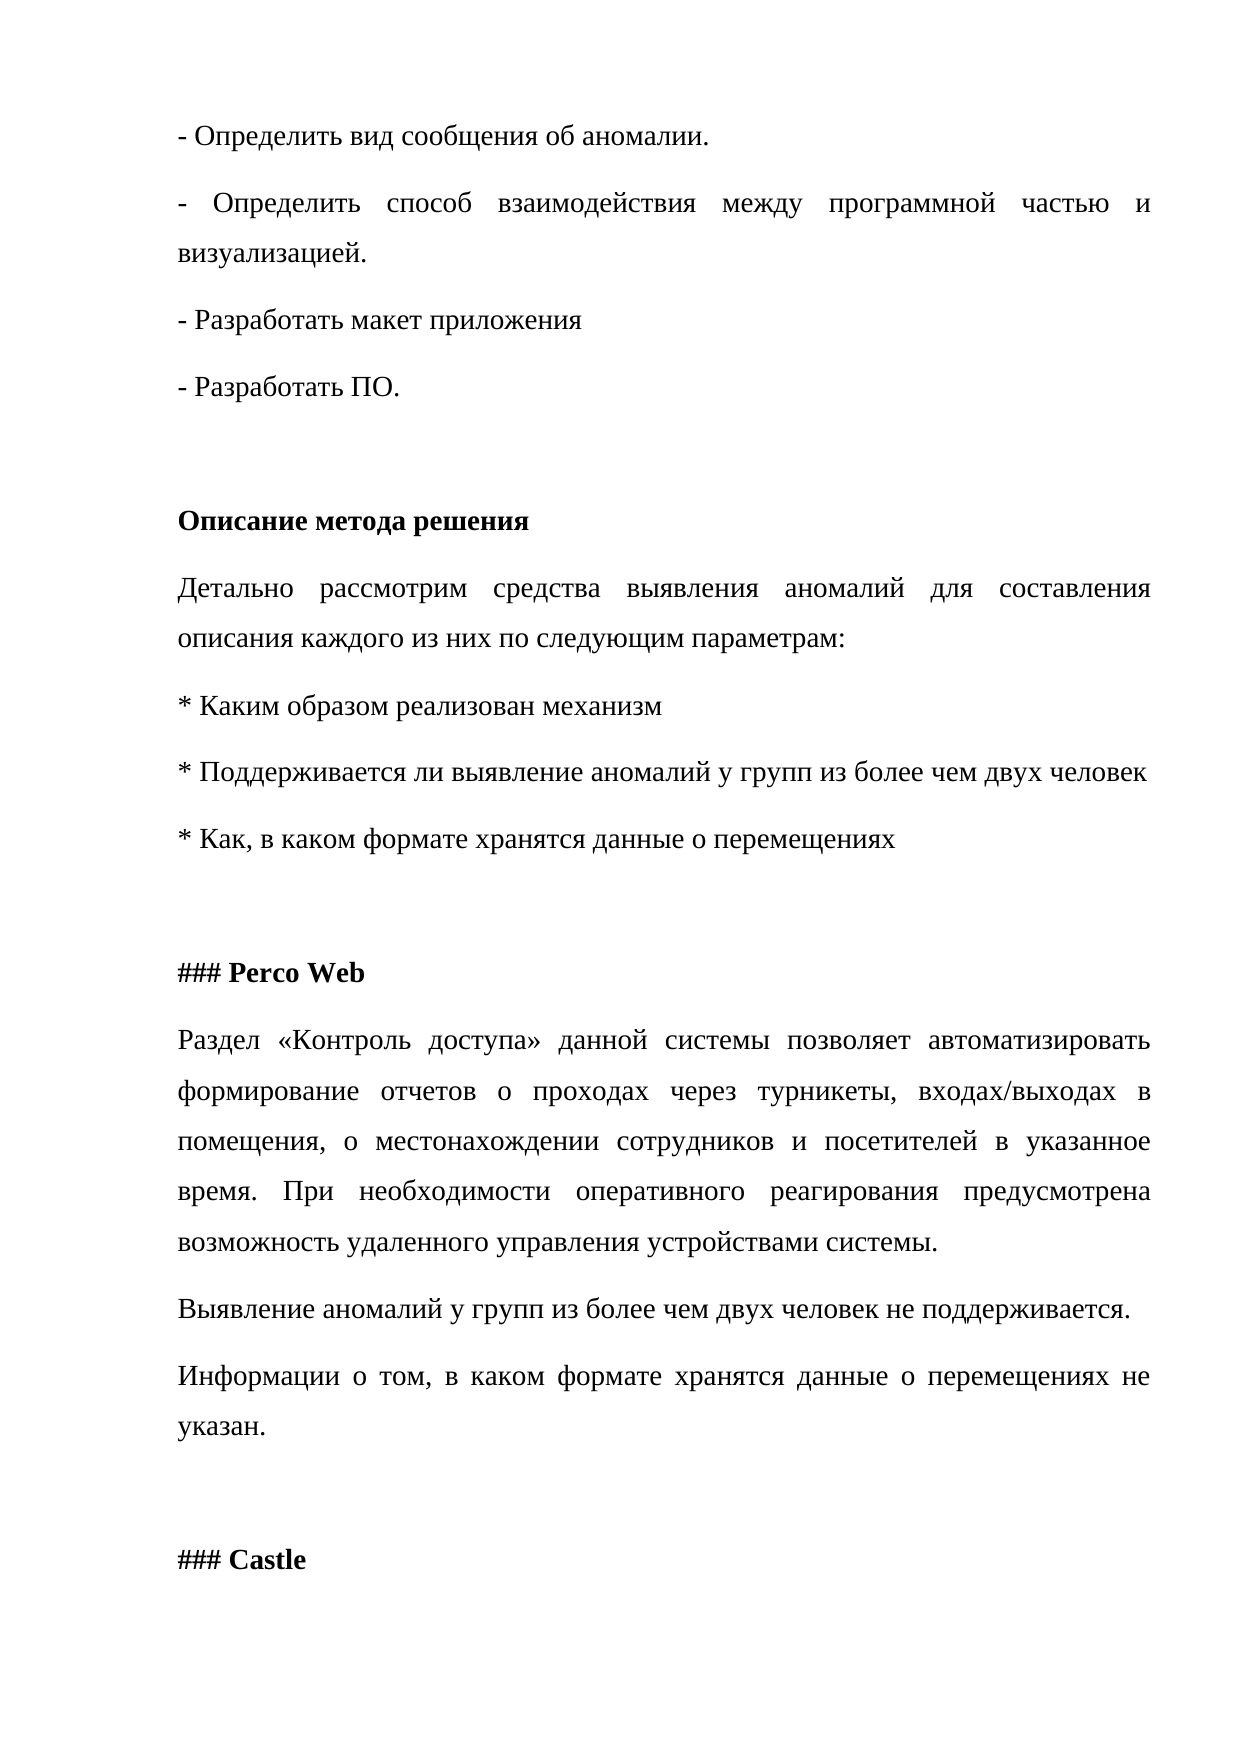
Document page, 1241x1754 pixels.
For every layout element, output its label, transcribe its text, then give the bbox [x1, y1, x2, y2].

text ### Castle [177, 1542, 1152, 1576]
text Детально рассмотрим средства выявления аномалий для составления описания каждого из них по следующим параметрам: [177, 570, 1152, 654]
text - Разработать макет приложения [177, 302, 1152, 336]
text - Определить способ взаимодействия между программной частью и визуализацией. [177, 185, 1152, 269]
text Раздел «Контроль доступа» данной системы позволяет автоматизировать формирование отчетов о проходах через турникеты, входах/выходах в помещения, о местонахождении сотрудников и посетителей в указанное время. При необходимости оперативного реагирования предусмотрена возможность удаленного управления устройствами системы. [177, 1022, 1152, 1257]
text - Разработать ПО. [177, 369, 1152, 403]
text - Определить вид сообщения об аномалии. [177, 118, 1152, 152]
text ### Perco Web [177, 956, 1152, 989]
text Описание метода решения [177, 503, 1152, 537]
text * Поддерживается ли выявление аномалий у групп из более чем двух человек [177, 754, 1152, 788]
text Информации о том, в каком формате хранятся данные о перемещениях не указан. [177, 1358, 1152, 1442]
text * Каким образом реализован механизм [177, 688, 1152, 721]
text * Как, в каком формате хранятся данные о перемещениях [177, 822, 1152, 855]
text Выявление аномалий у групп из более чем двух человек не поддерживается. [177, 1291, 1152, 1324]
